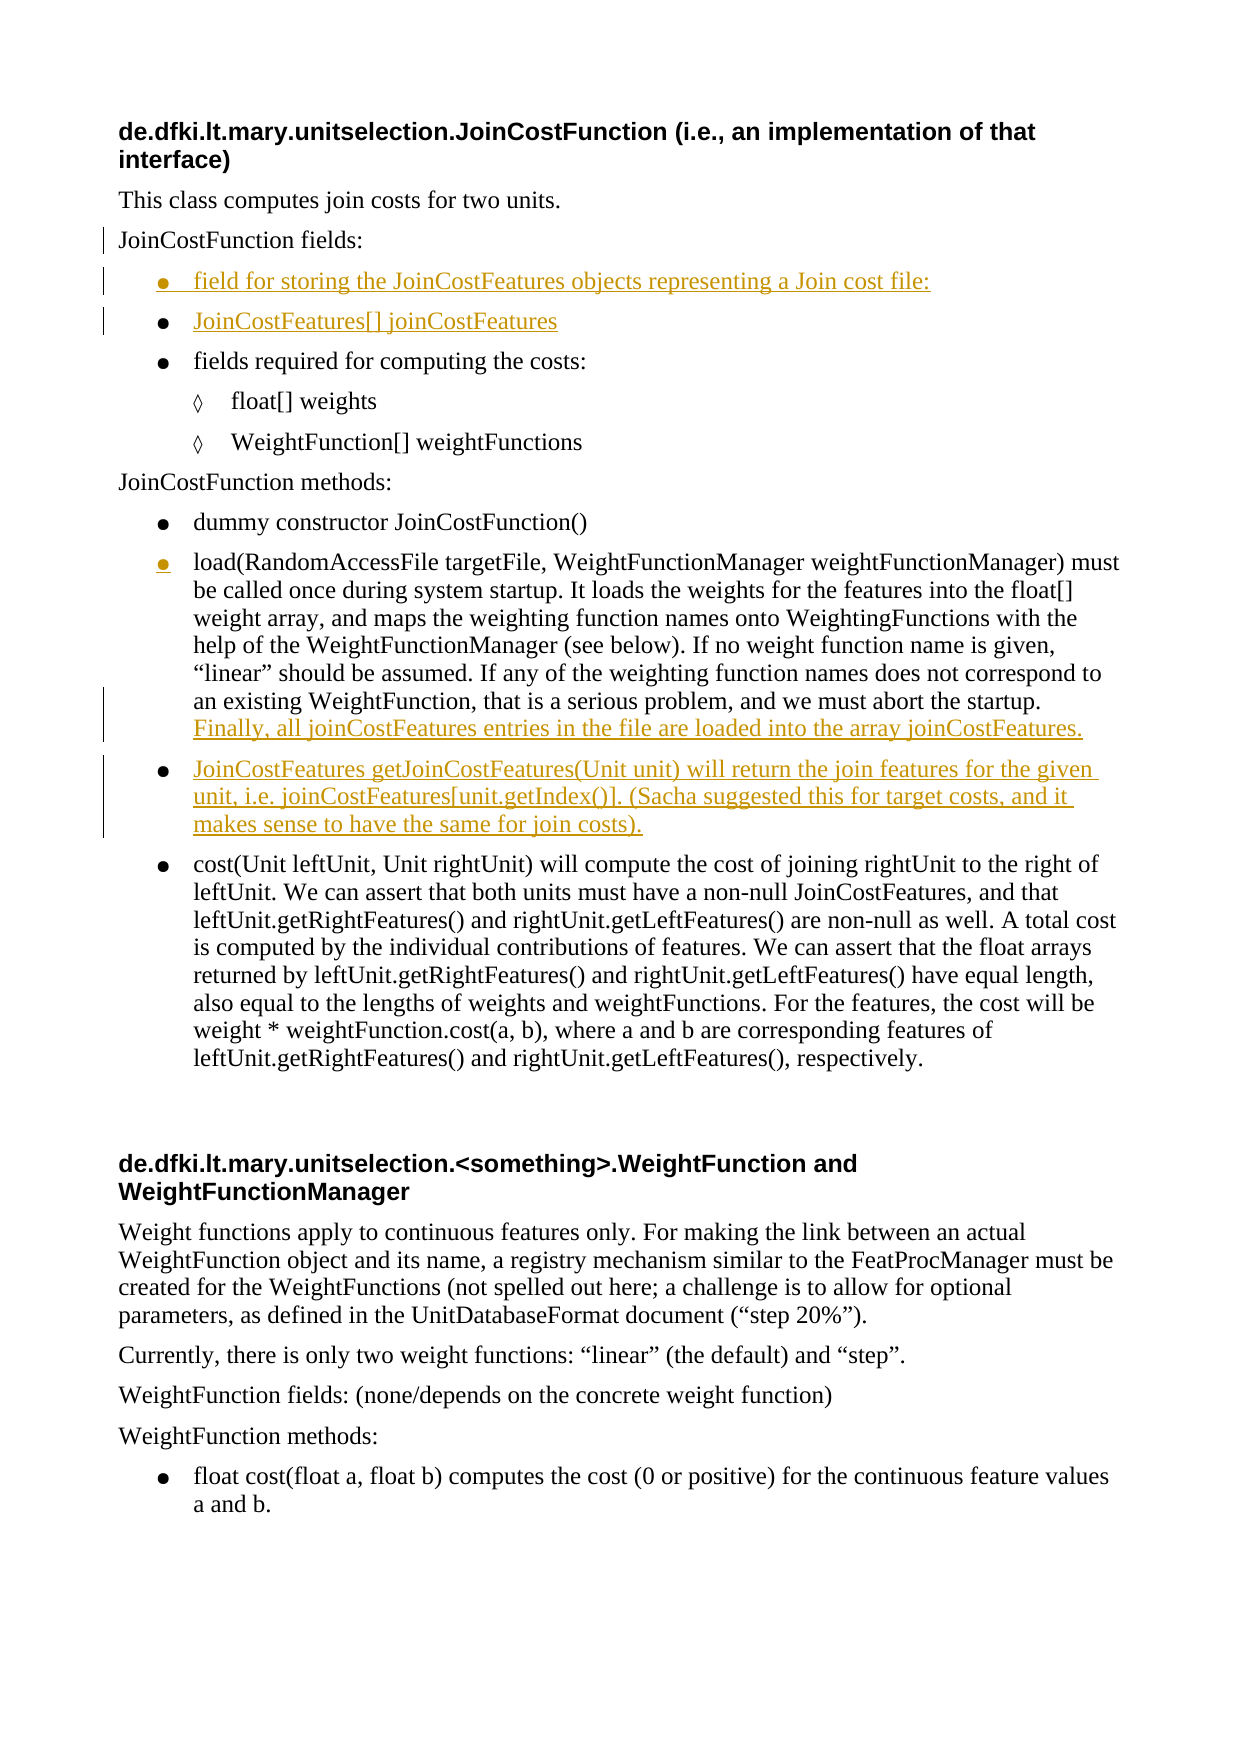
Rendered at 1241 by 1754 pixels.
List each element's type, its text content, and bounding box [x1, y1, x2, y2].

list float[] weights [193, 387, 1122, 415]
list float cost(float a, float b) computes the cost (0 or positive) for the continuous feature values a and b. [156, 1462, 1122, 1517]
text Currently, there is only two weight functions: “linear” (the default) and “step”. [118, 1341, 1122, 1369]
text JoinCostFunction fields: [118, 227, 1122, 254]
text This class computes join costs for two units. [118, 186, 1122, 214]
list JoinCostFeatures getJoinCostFeatures(Unit unit) will return the join features for the given unit, i.e. joinCostFeatures[unit.getIndex()]. (Sacha suggested this for target costs, and it makes sense to have the same for join costs). [156, 755, 1122, 838]
list dummy constructor JoinCostFunction() [156, 508, 1122, 536]
list fields required for computing the costs: [156, 347, 1122, 375]
list cost(Unit leftUnit, Unit rightUnit) will compute the cost of joining rightUnit to the right of leftUnit. We can assert that both units must have a non-null JoinCostFeatures, and that leftUnit.getRightFeatures() and rightUnit.getLeftFeatures() are non-null as well. A total cost is computed by the individual contributions of features. We can assert that the float arrays returned by leftUnit.getRightFeatures() and rightUnit.getLeftFeatures() have equal length, also equal to the lengths of weights and weightFunctions. For the features, the cost will be weight * weightFunction.cost(a, b), where a and b are corresponding features of leftUnit.getRightFeatures() and rightUnit.getLeftFeatures(), respectively. [156, 850, 1122, 1072]
text WeightFunction fields: (none/depends on the concrete weight function) [118, 1382, 1122, 1409]
list WeightFunction[] weightFunctions [193, 428, 1122, 455]
list load(RandomAccessFile targetFile, WeightFunctionManager weightFunctionManager) must be called once during system startup. It loads the weights for the features into the float[] weight array, and maps the weighting function names onto WeightingFunctions with the help of the WeightFunctionManager (see below). If no weight function name is given, “linear” should be assumed. If any of the weighting function names does not correspond to an existing WeightFunction, that is a serious problem, and we must abort the startup. Finally, all joinCostFeatures entries in the file are loaded into the array joinCostFeatures. [156, 548, 1122, 742]
text JoinCostFunction methods: [118, 468, 1122, 496]
list JoinCostFeatures[] joinCostFeatures [156, 307, 1122, 335]
subtitle de.dfki.lt.mary.unitselection.JoinCostFunction (i.e., an implementation of that interface) [118, 118, 1122, 174]
list field for storing the JoinCostFeatures objects representing a Join cost file: [156, 267, 1122, 294]
subtitle de.dfki.lt.mary.unitselection.<something>.WeightFunction and WeightFunctionManager [118, 1150, 1122, 1206]
text WeightFunction methods: [118, 1422, 1122, 1449]
text Weight functions apply to continuous features only. For making the link between an actual WeightFunction object and its name, a registry mechanism similar to the FeatProcManager must be created for the WeightFunctions (not spelled out here; a challenge is to allow for optional parameters, as defined in the UnitDatabaseFormat document (“step 20%”). [118, 1218, 1122, 1329]
